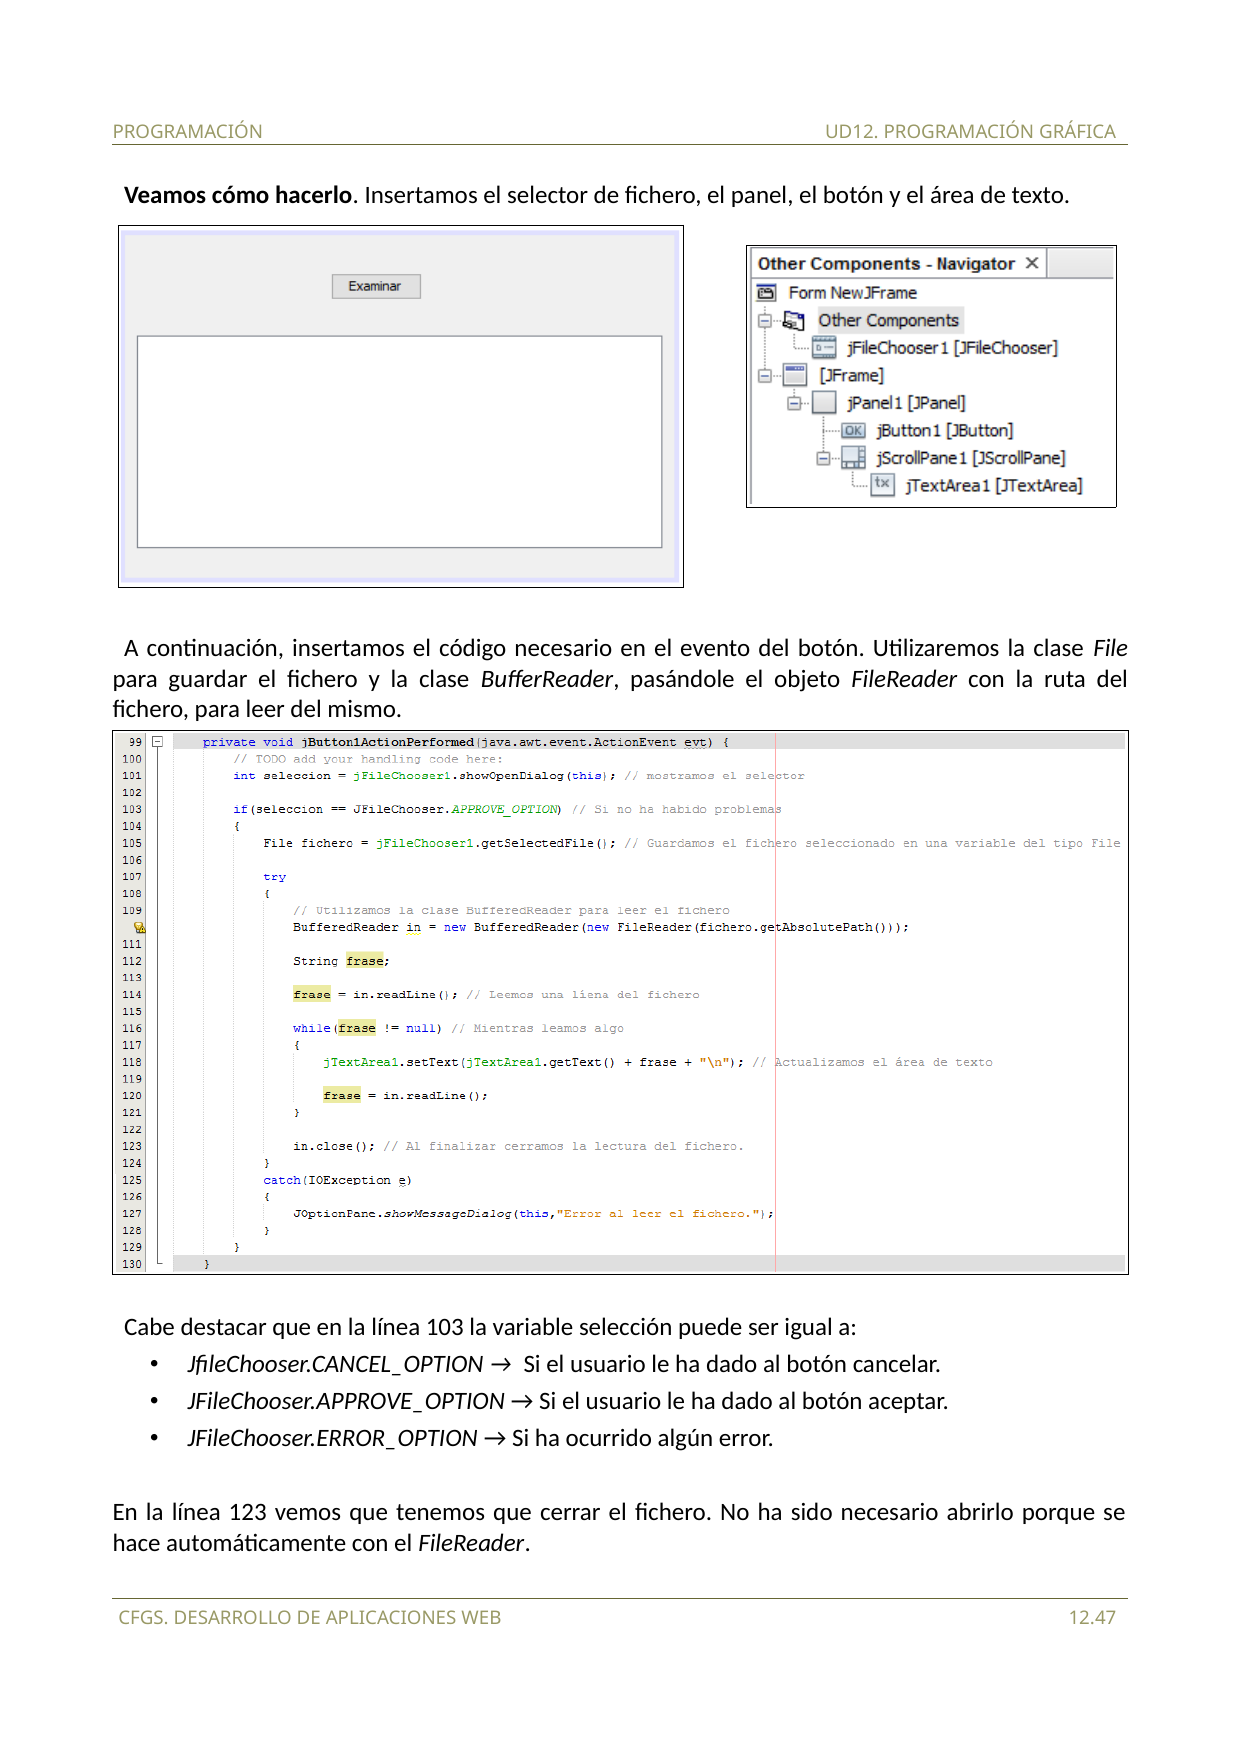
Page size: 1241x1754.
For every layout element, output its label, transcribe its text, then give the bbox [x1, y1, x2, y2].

text Veamos cómo hacerlo. Insertamos el selector de fichero, el panel, el botón y el área de texto. [112, 179, 1128, 210]
text Cabe destacar que en la línea 103 la variable selección puede ser igual a: [112, 1312, 1128, 1342]
list JfileChooser.CANCEL_OPTION → Si el usuario le ha dado al botón cancelar. [150, 1348, 1128, 1379]
text En la línea 123 vemos que tenemos que cerrar el fichero. No ha sido necesario abrirlo porque se hace automáticamente con el FileReader. [112, 1496, 1128, 1557]
picture [749, 247, 1114, 504]
list JFileChooser.APPROVE_OPTION → Si el usuario le ha dado al botón aceptar. [150, 1386, 1128, 1416]
list JFileChooser.ERROR_OPTION → Si ha ocurrido algún error. [150, 1422, 1128, 1453]
text A continuación, insertamos el código necesario en el evento del botón. Utilizaremos la clase File para guardar el fichero y la clase BufferReader, pasándole el objeto FileReader con la ruta del fichero, para leer del mismo. [112, 632, 1128, 724]
picture [115, 733, 1125, 1272]
picture [120, 227, 681, 585]
